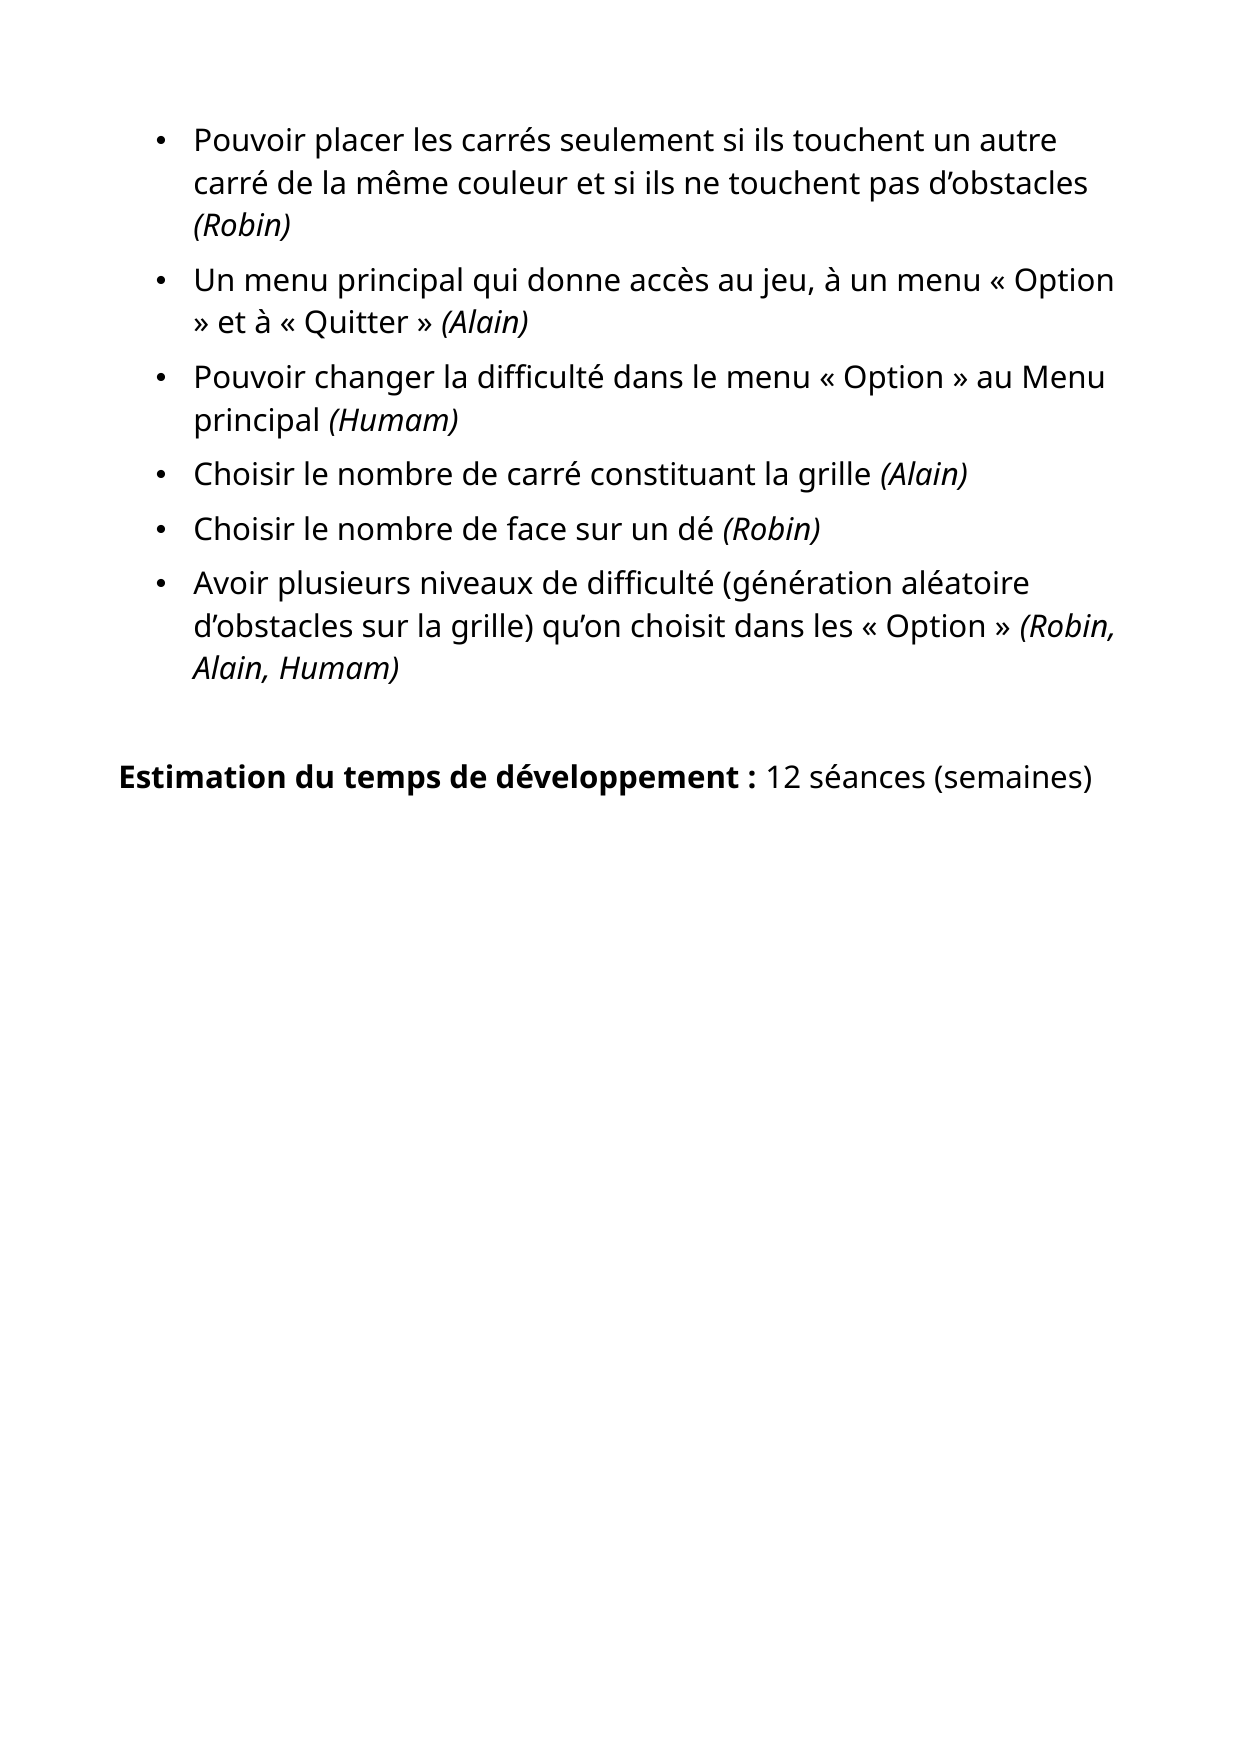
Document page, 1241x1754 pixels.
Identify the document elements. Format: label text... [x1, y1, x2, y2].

list Pouvoir placer les carrés seulement si ils touchent un autre carré de la même couleur et si ils ne touchent pas d’obstacles (Robin) [156, 118, 1122, 246]
list Choisir le nombre de carré constituant la grille (Alain) [156, 452, 1122, 494]
list Pouvoir changer la difficulté dans le menu « Option » au Menu principal (Humam) [156, 355, 1122, 440]
text Estimation du temps de développement : 12 séances (semaines) [118, 755, 1122, 798]
list Avoir plusieurs niveaux de difficulté (génération aléatoire d’obstacles sur la grille) qu’on choisit dans les « Option » (Robin, Alain, Humam) [156, 561, 1122, 689]
list Un menu principal qui donne accès au jeu, à un menu « Option » et à « Quitter » (Alain) [156, 258, 1122, 343]
list Choisir le nombre de face sur un dé (Robin) [156, 506, 1122, 549]
